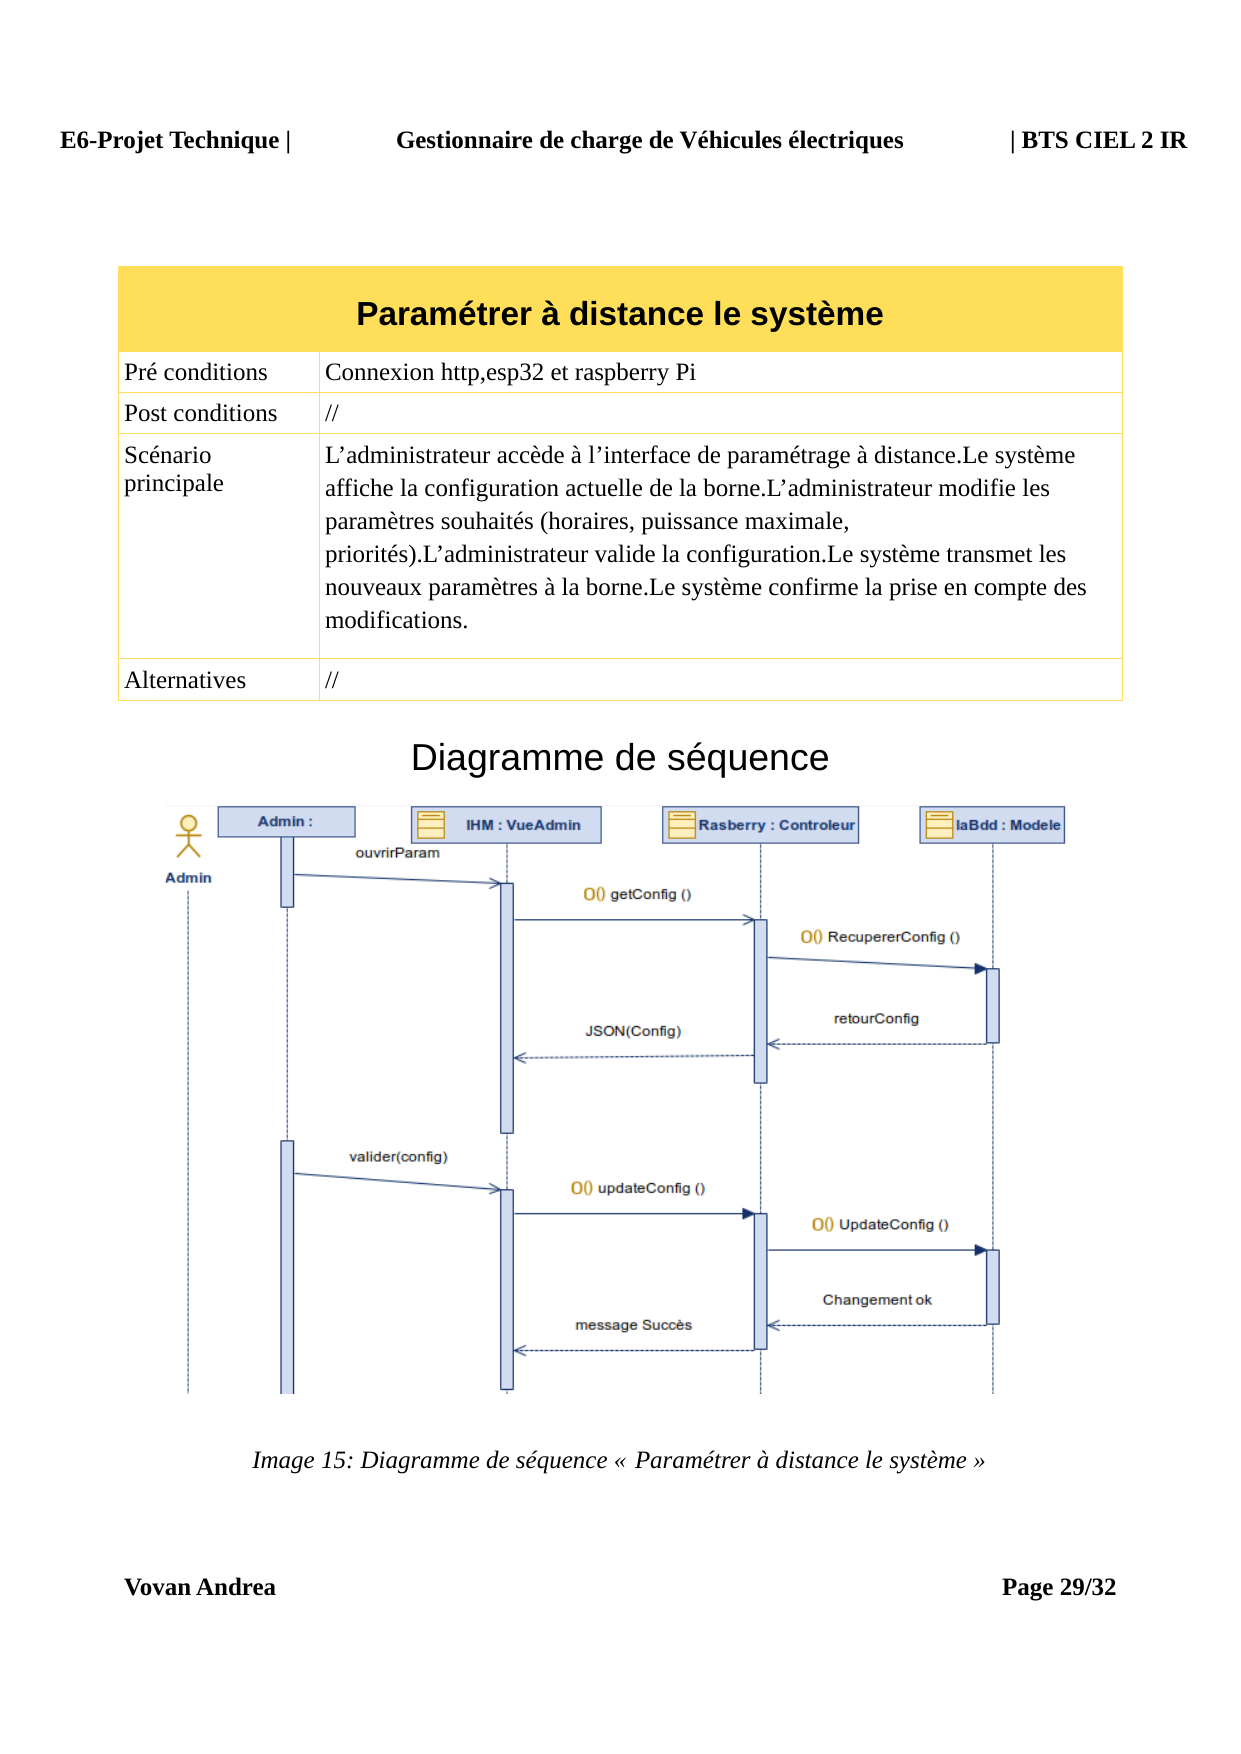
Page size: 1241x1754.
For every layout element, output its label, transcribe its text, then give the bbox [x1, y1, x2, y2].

table_cell Alternatives [119, 659, 319, 699]
table_cell // [320, 659, 1122, 699]
table_cell Pré conditions [119, 352, 319, 392]
text Image 15: Diagramme de séquence « Paramétrer à distance le système » [118, 1445, 1122, 1474]
table_cell L’administrateur accède à l’interface de paramétrage à distance.Le système affiche la configuration actuelle de la borne.L’administrateur modifie les paramètres souhaités (horaires, puissance maximale, priorités).L’administrateur valide la configuration.Le système transmet les nouveaux paramètres à la borne.Le système confirme la prise en compte des modifications. [320, 434, 1122, 658]
table_cell Post conditions [119, 393, 319, 433]
table_cell Connexion http,esp32 et raspberry Pi [320, 352, 1122, 392]
subtitle Diagramme de séquence [118, 736, 1122, 779]
table_header Paramétrer à distance le système [119, 267, 1122, 351]
table_cell // [320, 393, 1122, 433]
picture [165, 805, 1074, 1394]
table_cell Scénario principale [119, 434, 319, 658]
